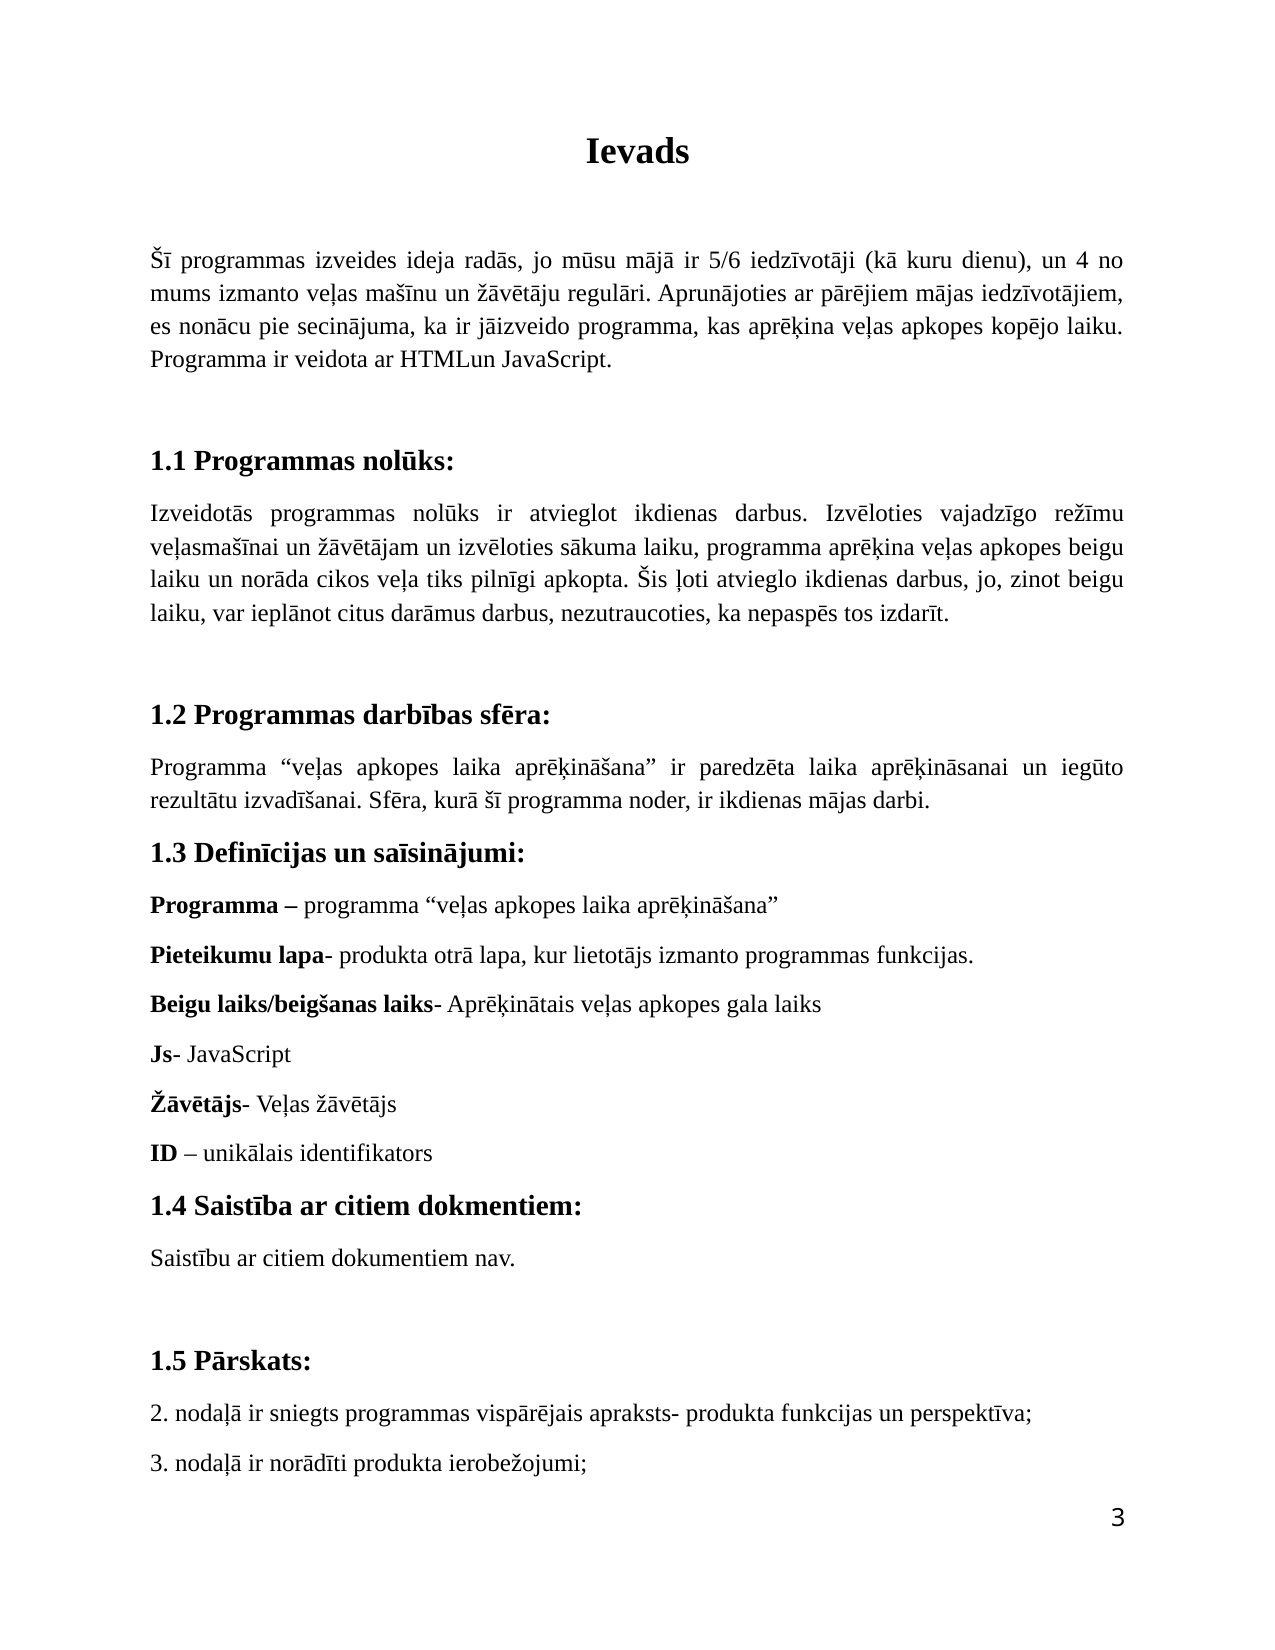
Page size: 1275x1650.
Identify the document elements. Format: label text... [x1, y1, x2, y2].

text 2. nodaļā ir sniegts programmas vispārējais apraksts- produkta funkcijas un perspektīva; [150, 1398, 1125, 1427]
text Pieteikumu lapa- produkta otrā lapa, kur lietotājs izmanto programmas funkcijas. [150, 940, 1125, 968]
text Programma – programma “veļas apkopes laika aprēķināšana” [150, 890, 1125, 919]
text Js- JavaScript [150, 1039, 1125, 1068]
text Beigu laiks/beigšanas laiks- Aprēķinātais veļas apkopes gala laiks [150, 989, 1125, 1018]
text Šī programmas izveides ideja radās, jo mūsu mājā ir 5/6 iedzīvotāji (kā kuru dienu), un 4 no mums izmanto veļas mašīnu un žāvētāju regulāri. Aprunājoties ar pārējiem mājas iedzīvotājiem, es nonācu pie secinājuma, ka ir jāizveido programma, kas aprēķina veļas apkopes kopējo laiku. Programma ir veidota ar HTMLun JavaScript. [150, 245, 1125, 373]
list Programmas nolūks: [150, 443, 1125, 477]
text Programma “veļas apkopes laika aprēķināšana” ir paredzēta laika aprēķināsanai un iegūto rezultātu izvadīšanai. Sfēra, kurā šī programma noder, ir ikdienas mājas darbi. [150, 752, 1125, 814]
text Saistību ar citiem dokumentiem nav. [150, 1243, 1125, 1272]
text 3. nodaļā ir norādīti produkta ierobežojumi; [150, 1448, 1125, 1476]
list Definīcijas un saīsinājumi: [150, 835, 1125, 868]
list Pārskats: [150, 1343, 1125, 1376]
text ID – unikālais identifikators [150, 1138, 1125, 1167]
list Saistība ar citiem dokmentiem: [150, 1188, 1125, 1222]
list Programmas darbības sfēra: [150, 697, 1125, 731]
text Izveidotās programmas nolūks ir atvieglot ikdienas darbus. Izvēloties vajadzīgo režīmu veļasmašīnai un žāvētājam un izvēloties sākuma laiku, programma aprēķina veļas apkopes beigu laiku un norāda cikos veļa tiks pilnīgi apkopta. Šis ļoti atvieglo ikdienas darbus, jo, zinot beigu laiku, var ieplānot citus darāmus darbus, nezutraucoties, ka nepaspēs tos izdarīt. [150, 498, 1125, 626]
text Žāvētājs- Veļas žāvētājs [150, 1089, 1125, 1118]
text Ievads [150, 129, 1125, 172]
